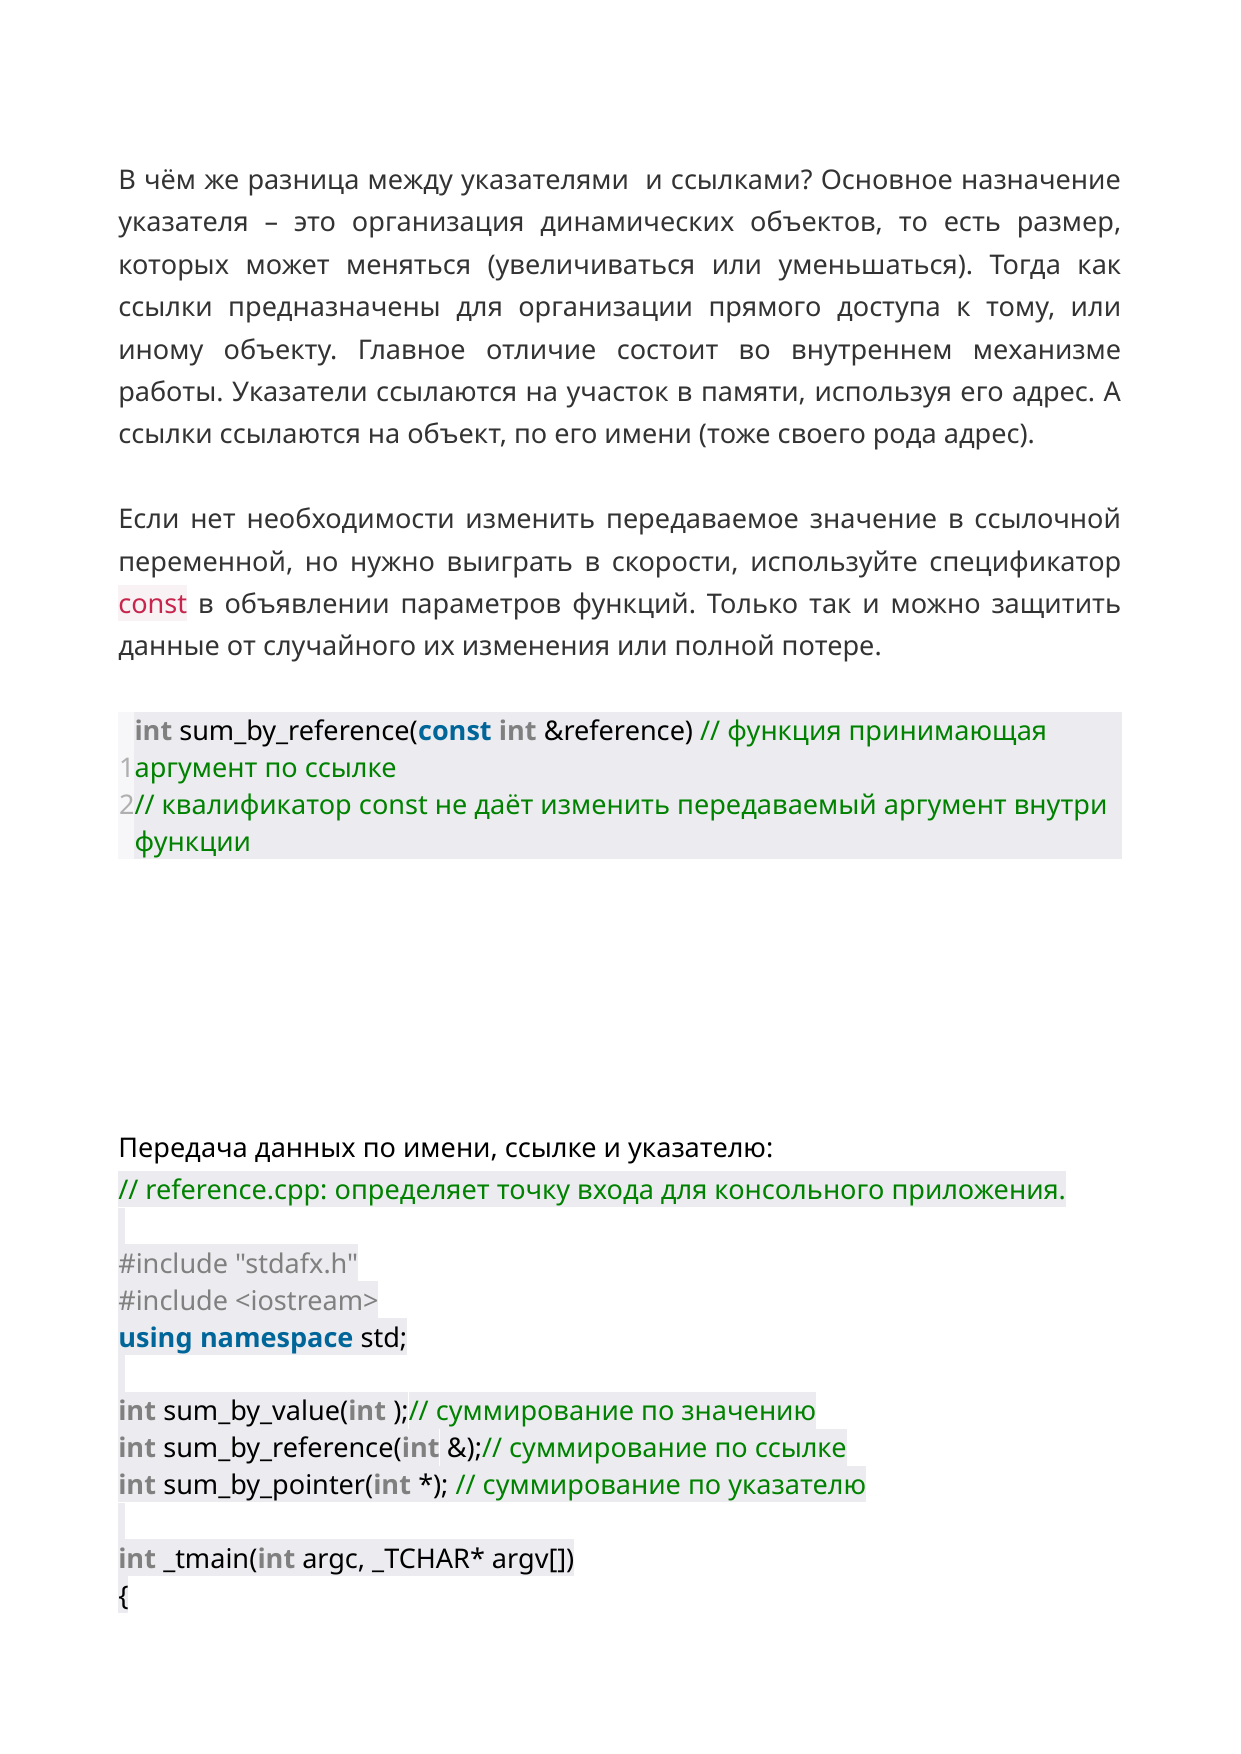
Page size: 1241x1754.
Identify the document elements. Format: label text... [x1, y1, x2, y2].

text // reference.cpp: определяет точку входа для консольного приложения. [118, 1171, 1122, 1207]
text int sum_by_value(int );// суммирование по значению [118, 1392, 1122, 1429]
text Передача данных по имени, ссылке и указателю: [118, 1128, 1122, 1165]
text #include "stdafx.h" [118, 1244, 1122, 1281]
text Если нет необходимости изменить передаваемое значение в ссылочной переменной, но нужно выиграть в скорости, используйте спецификатор const в объявлении параметров функций. Только так и можно защитить данные от случайного их изменения или полной потере. [118, 500, 1122, 664]
text using namespace std; [118, 1318, 1122, 1355]
text int sum_by_pointer(int *); // суммирование по указателю [118, 1466, 1122, 1502]
text { [118, 1576, 1122, 1613]
text int _tmain(int argc, _TCHAR* argv[]) [118, 1539, 1122, 1576]
text #include <iostream> [118, 1281, 1122, 1318]
table_header 1 2 [118, 712, 134, 859]
text В чём же разница между указателями и ссылками? Основное назначение указателя – это организация динамических объектов, то есть размер, которых может меняться (увеличиваться или уменьшаться). Тогда как ссылки предназначены для организации прямого доступа к тому, или иному объекту. Главное отличие состоит во внутреннем механизме работы. Указатели ссылаются на участок в памяти, используя его адрес. А ссылки ссылаются на объект, по его имени (тоже своего рода адрес). [118, 161, 1122, 452]
table_header int sum_by_reference(const int &reference) // функция принимающая аргумент по ссылке // квалификатор const не даёт изменить передаваемый аргумент внутри функции [134, 712, 1122, 859]
text int sum_by_reference(int &);// суммирование по ссылке [118, 1429, 1122, 1466]
